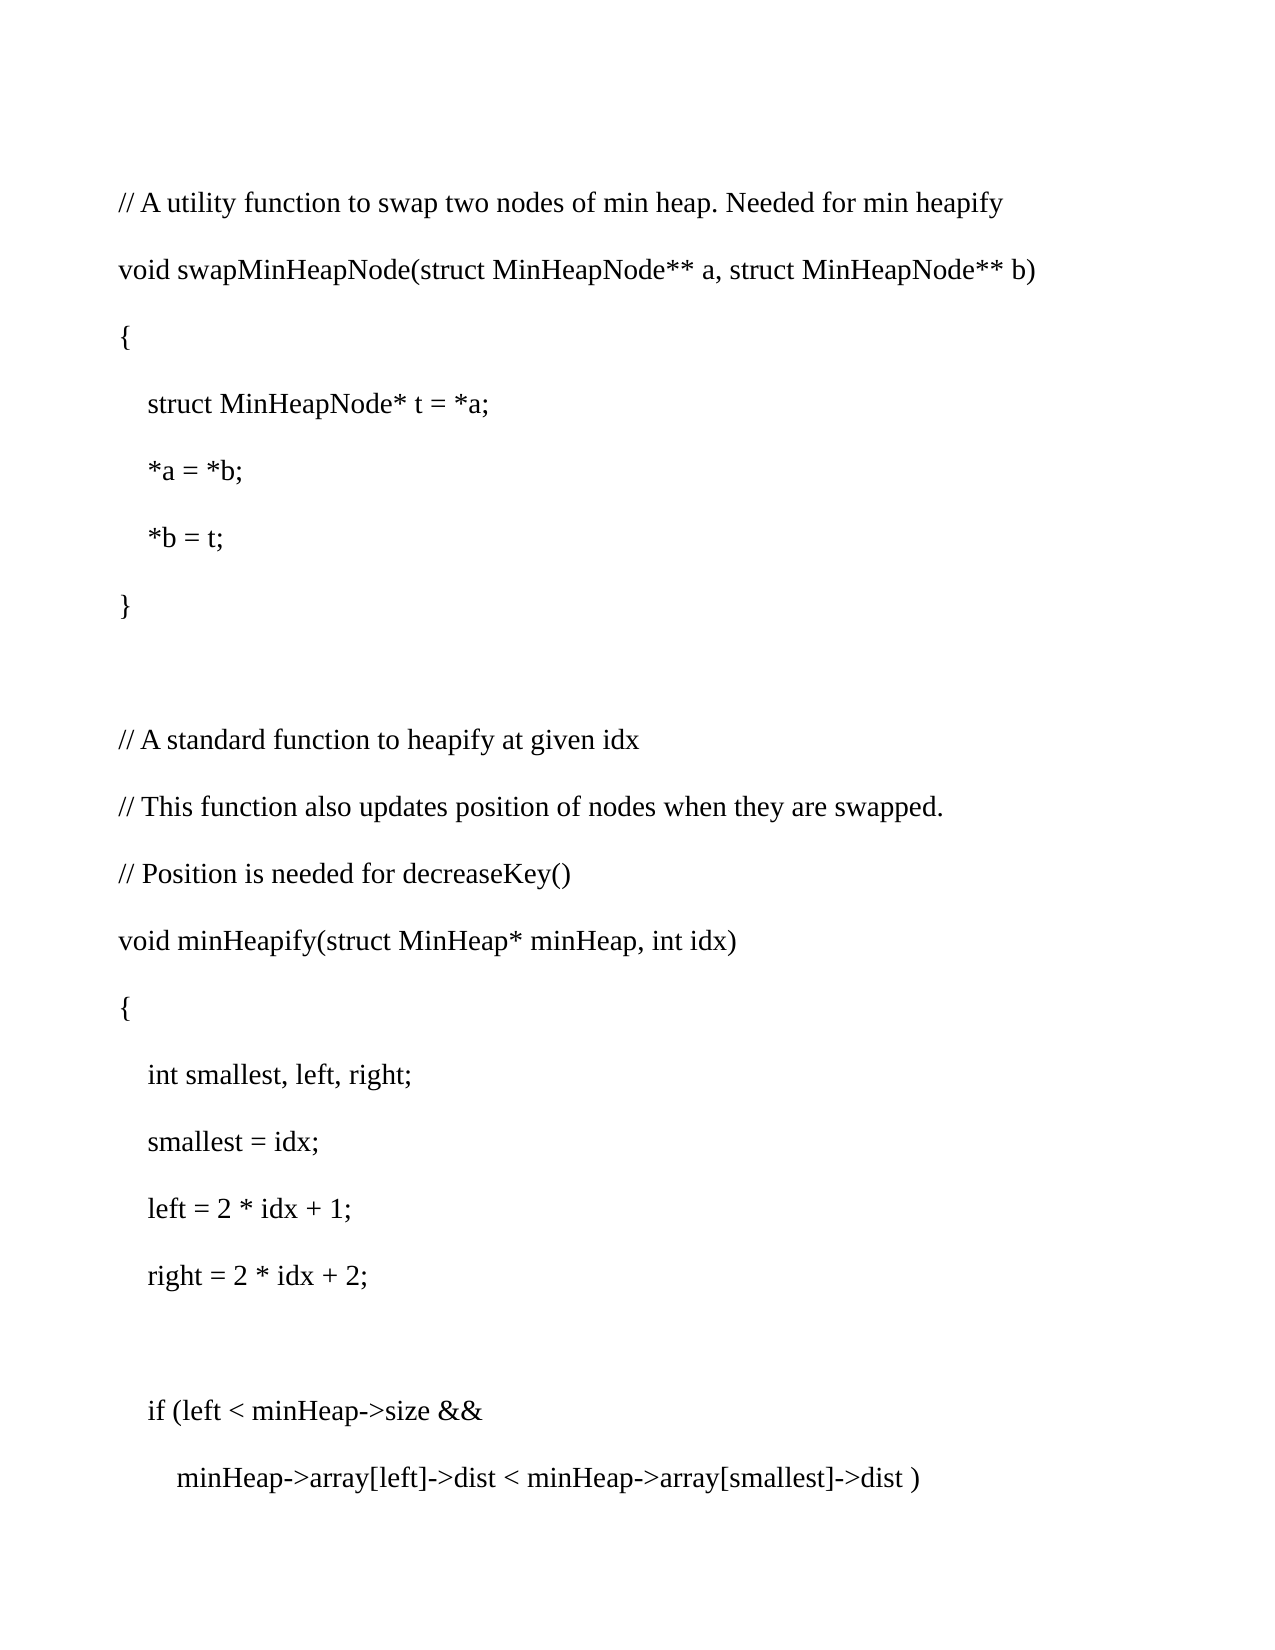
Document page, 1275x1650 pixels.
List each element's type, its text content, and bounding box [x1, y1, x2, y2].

text smallest = idx; [118, 1124, 1157, 1158]
text void swapMinHeapNode(struct MinHeapNode** a, struct MinHeapNode** b) [118, 252, 1157, 286]
text right = 2 * idx + 2; [118, 1258, 1157, 1292]
text struct MinHeapNode* t = *a; [118, 386, 1157, 420]
text void minHeapify(struct MinHeap* minHeap, int idx) [118, 923, 1157, 957]
text // Position is needed for decreaseKey() [118, 856, 1157, 889]
text *a = *b; [118, 453, 1157, 487]
text int smallest, left, right; [118, 1057, 1157, 1091]
text // This function also updates position of nodes when they are swapped. [118, 789, 1157, 822]
text left = 2 * idx + 1; [118, 1191, 1157, 1225]
text } [118, 588, 1157, 621]
text // A utility function to swap two nodes of min heap. Needed for min heapify [118, 185, 1157, 219]
text { [118, 319, 1157, 353]
text minHeap->array[left]->dist < minHeap->array[smallest]->dist ) [118, 1460, 1157, 1493]
text *b = t; [118, 521, 1157, 554]
text { [118, 990, 1157, 1024]
text if (left < minHeap->size && [118, 1393, 1157, 1426]
text // A standard function to heapify at given idx [118, 722, 1157, 755]
